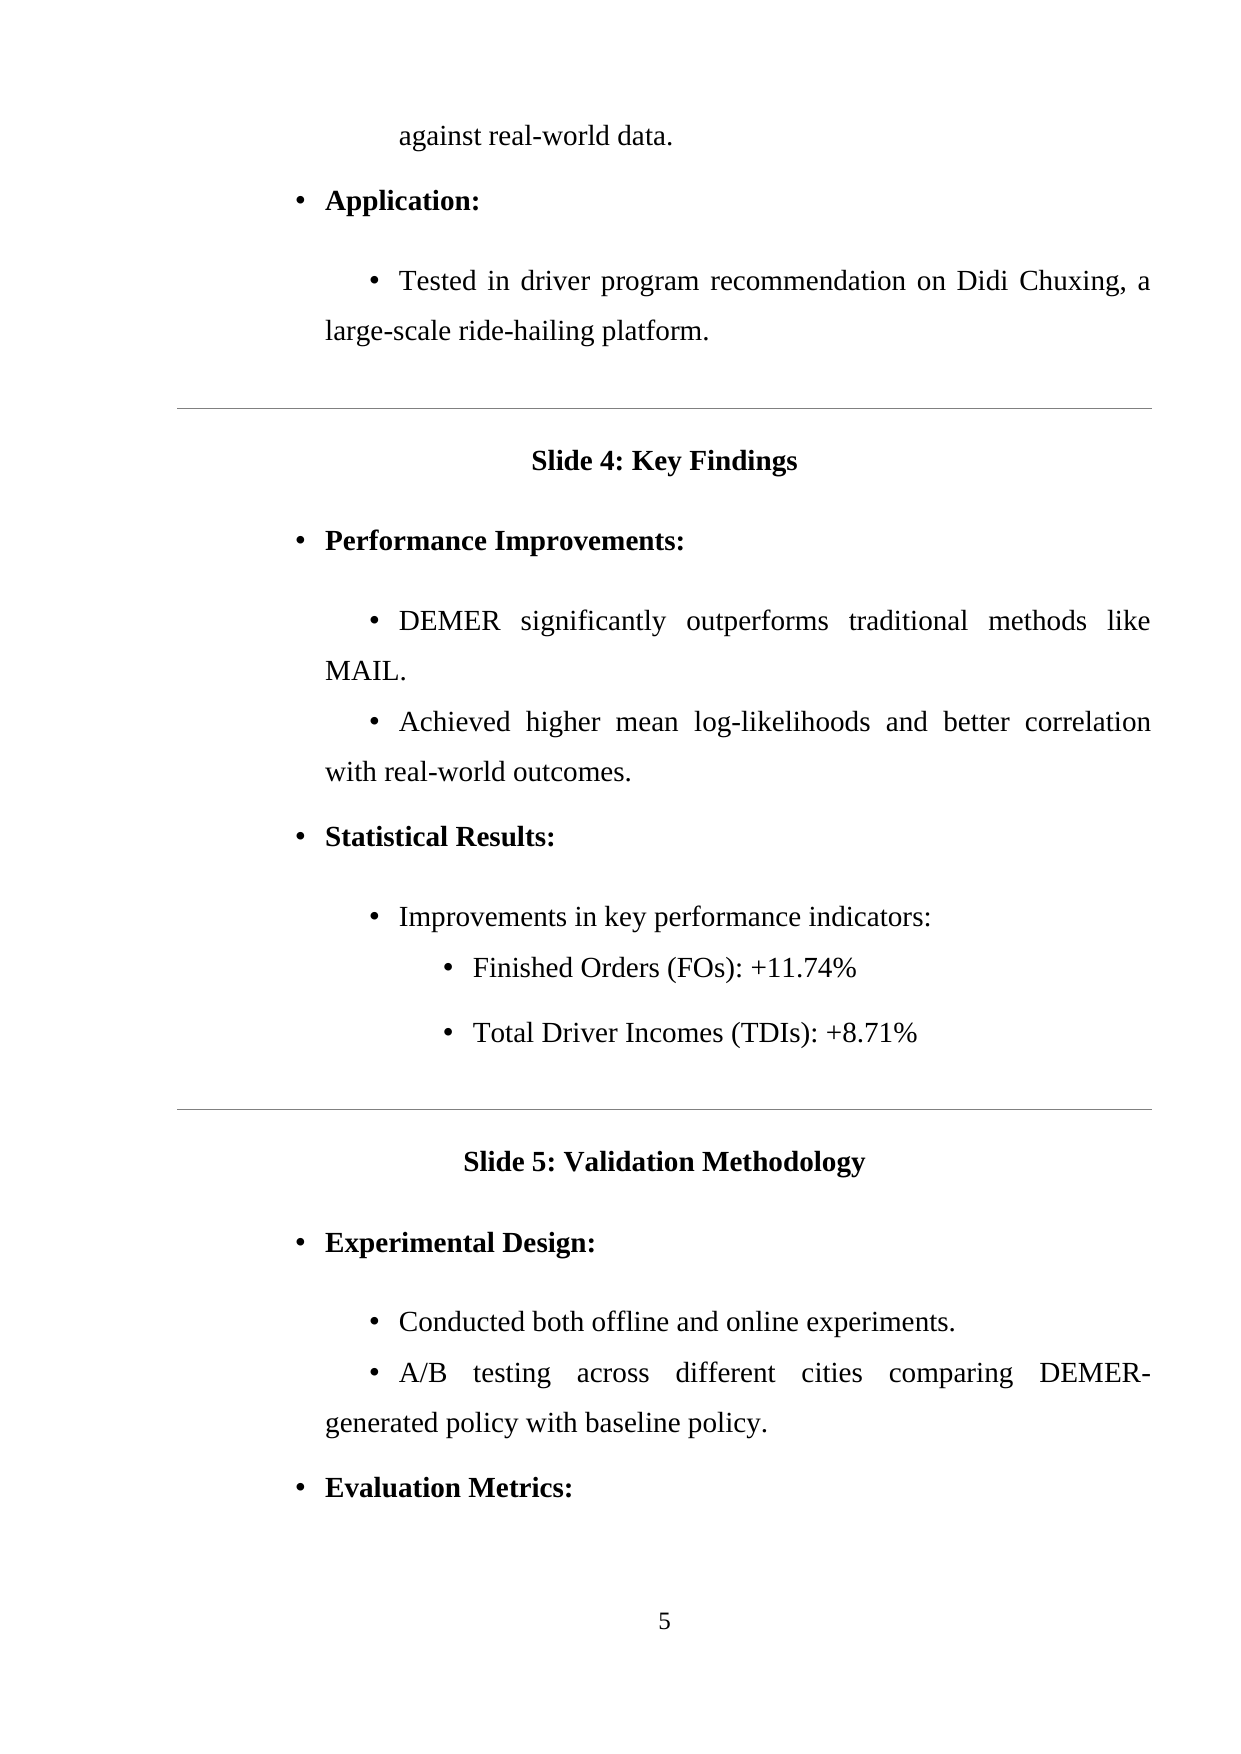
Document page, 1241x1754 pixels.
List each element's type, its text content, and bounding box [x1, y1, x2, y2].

list DEMER significantly outperforms traditional methods like MAIL. [295, 603, 1152, 687]
list Conducted both offline and online experiments. [295, 1304, 1152, 1338]
list against real-world data. [369, 118, 1152, 152]
list A/B testing across different cities comparing DEMER-generated policy with baseline policy. [295, 1355, 1152, 1439]
list Tested in driver program recommendation on Didi Chuxing, a large-scale ride-hailing platform. [295, 263, 1152, 347]
list Achieved higher mean log-likelihoods and better correlation with real-world outcomes. [295, 704, 1152, 788]
subtitle Slide 5: Validation Methodology [177, 1144, 1152, 1178]
list Improvements in key performance indicators: [295, 899, 1152, 933]
list Finished Orders (FOs): +11.74% [369, 950, 1152, 983]
list Evaluation Metrics: [222, 1471, 1152, 1504]
subtitle Slide 4: Key Findings [177, 443, 1152, 476]
list Performance Improvements: [222, 523, 1152, 557]
list Experimental Design: [222, 1225, 1152, 1258]
list Statistical Results: [222, 819, 1152, 853]
list Application: [222, 183, 1152, 217]
list Total Driver Incomes (TDIs): +8.71% [369, 1015, 1152, 1048]
